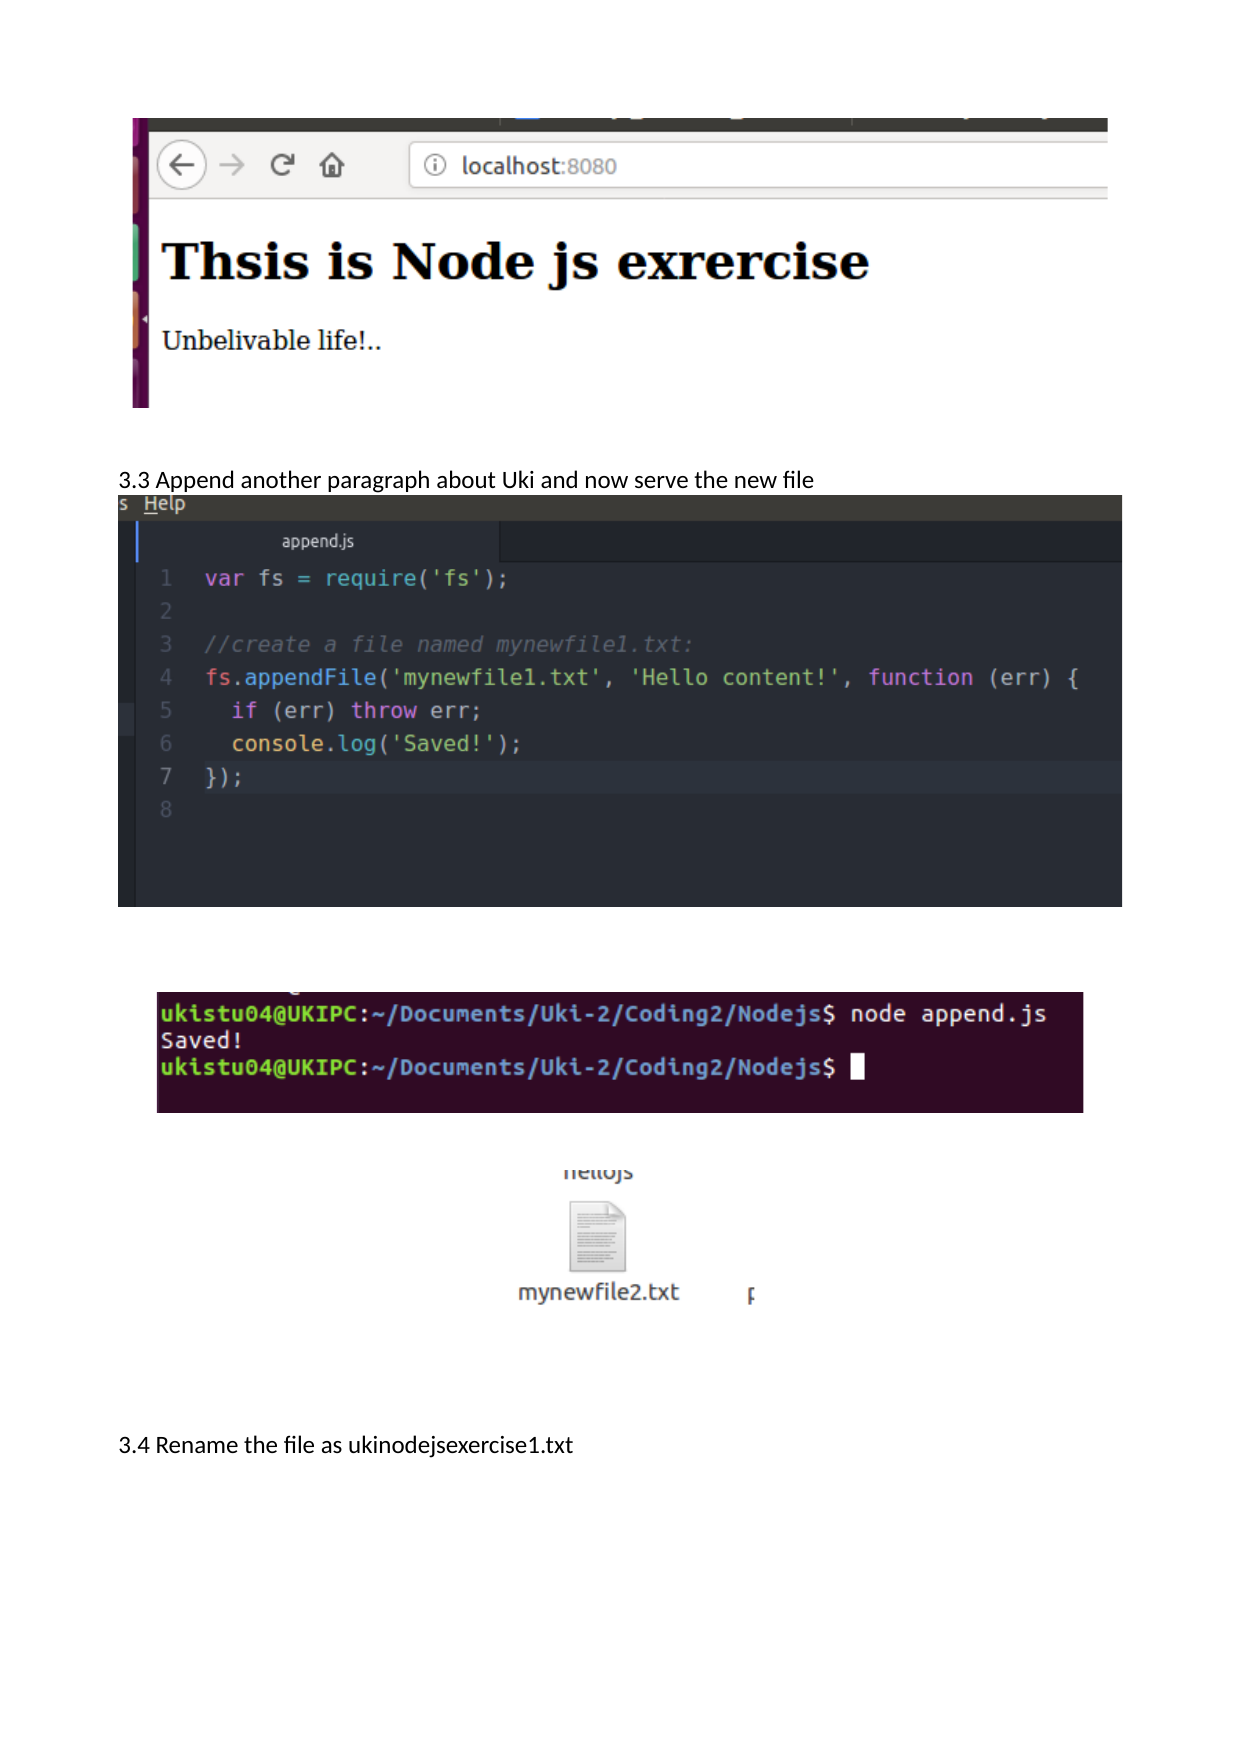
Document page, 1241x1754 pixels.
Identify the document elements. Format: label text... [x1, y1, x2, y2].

picture [118, 495, 1123, 907]
picture [132, 118, 1108, 408]
picture [156, 992, 1084, 1113]
text 3.4 Rename the file as ukinodejsexercise1.txt [118, 1429, 1122, 1460]
text 3.3 Append another paragraph about Uki and now serve the new file [118, 465, 1122, 495]
picture [485, 1170, 755, 1352]
